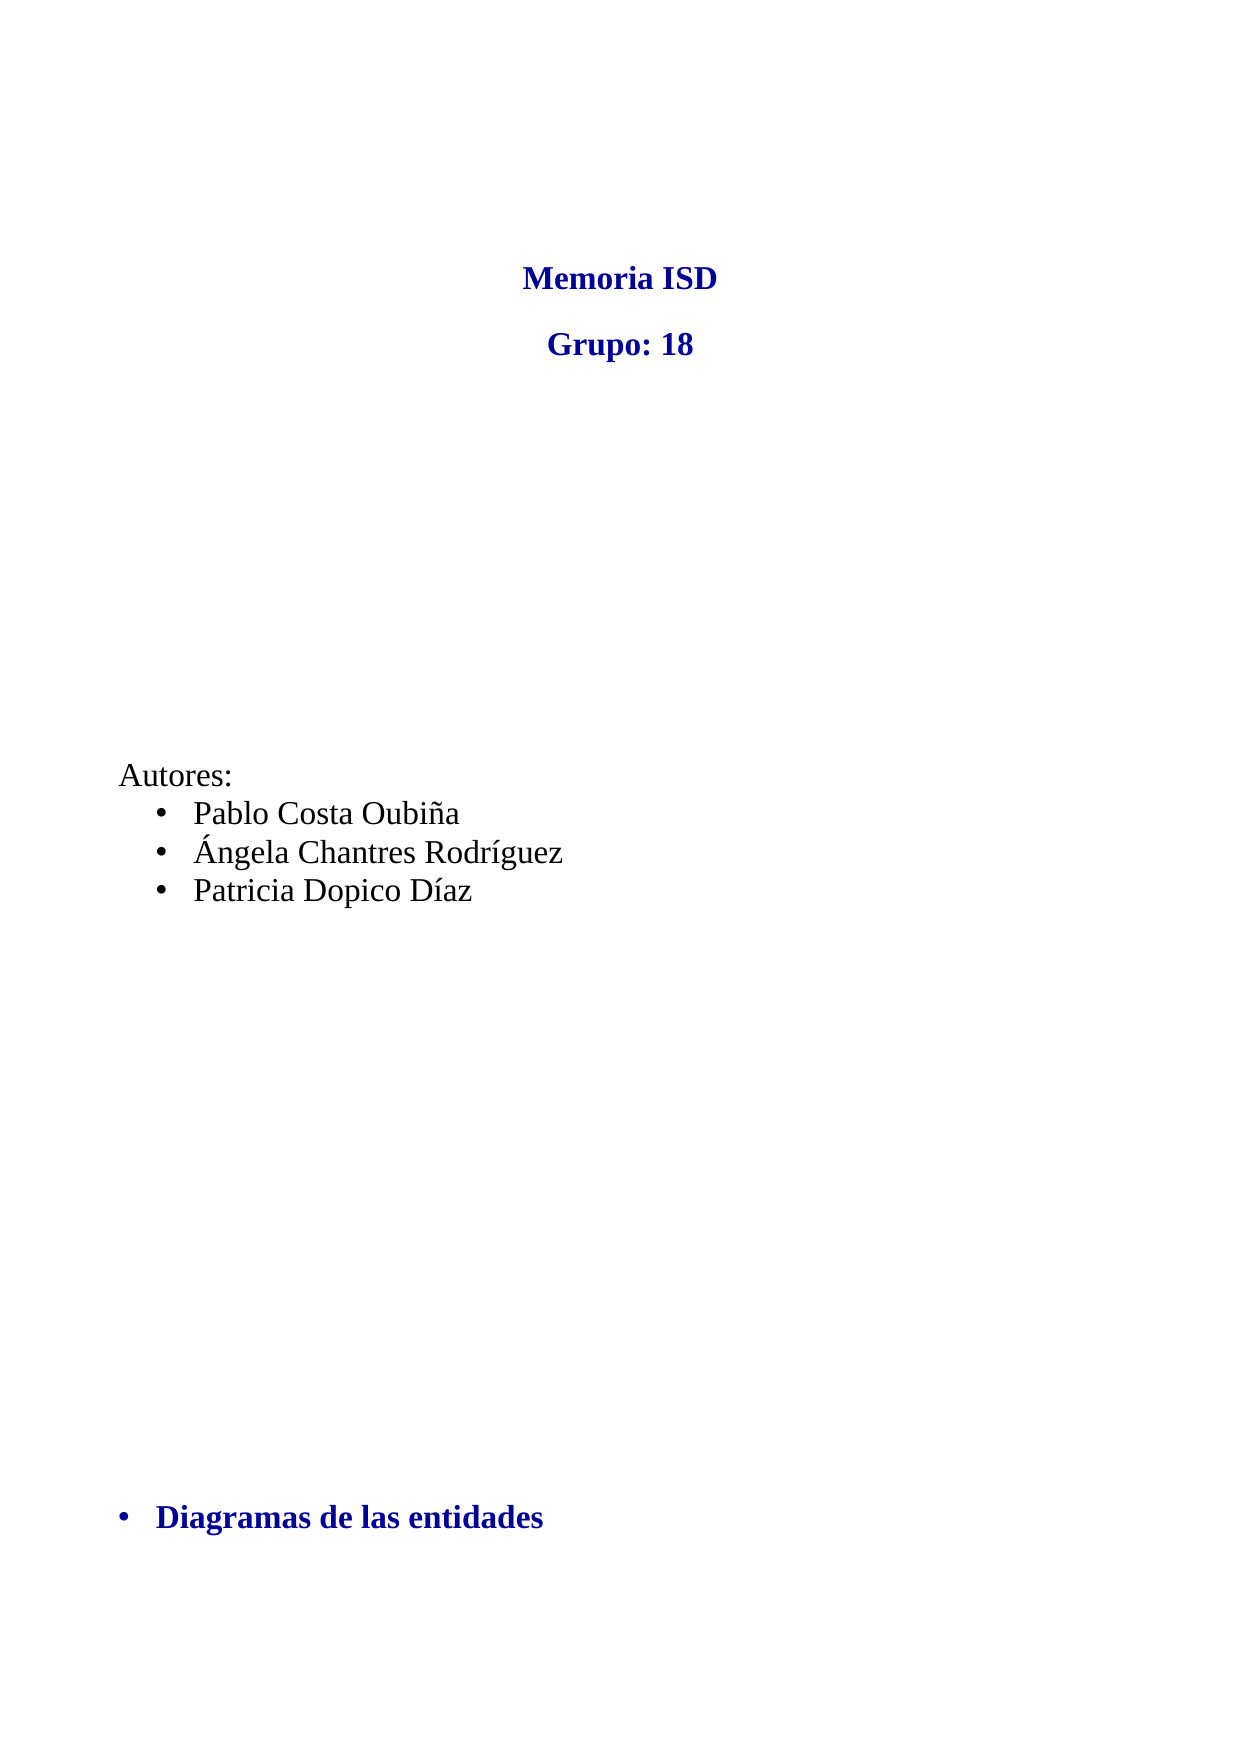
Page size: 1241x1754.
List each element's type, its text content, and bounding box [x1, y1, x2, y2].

list Diagramas de las entidades [81, 1497, 1122, 1535]
text Grupo: 18 [118, 324, 1122, 363]
text Autores: [118, 755, 1122, 793]
list Pablo Costa Oubiña [156, 793, 1122, 832]
text Memoria ISD [118, 258, 1122, 297]
list Ángela Chantres Rodríguez [156, 832, 1122, 870]
list Patricia Dopico Díaz [156, 870, 1122, 908]
